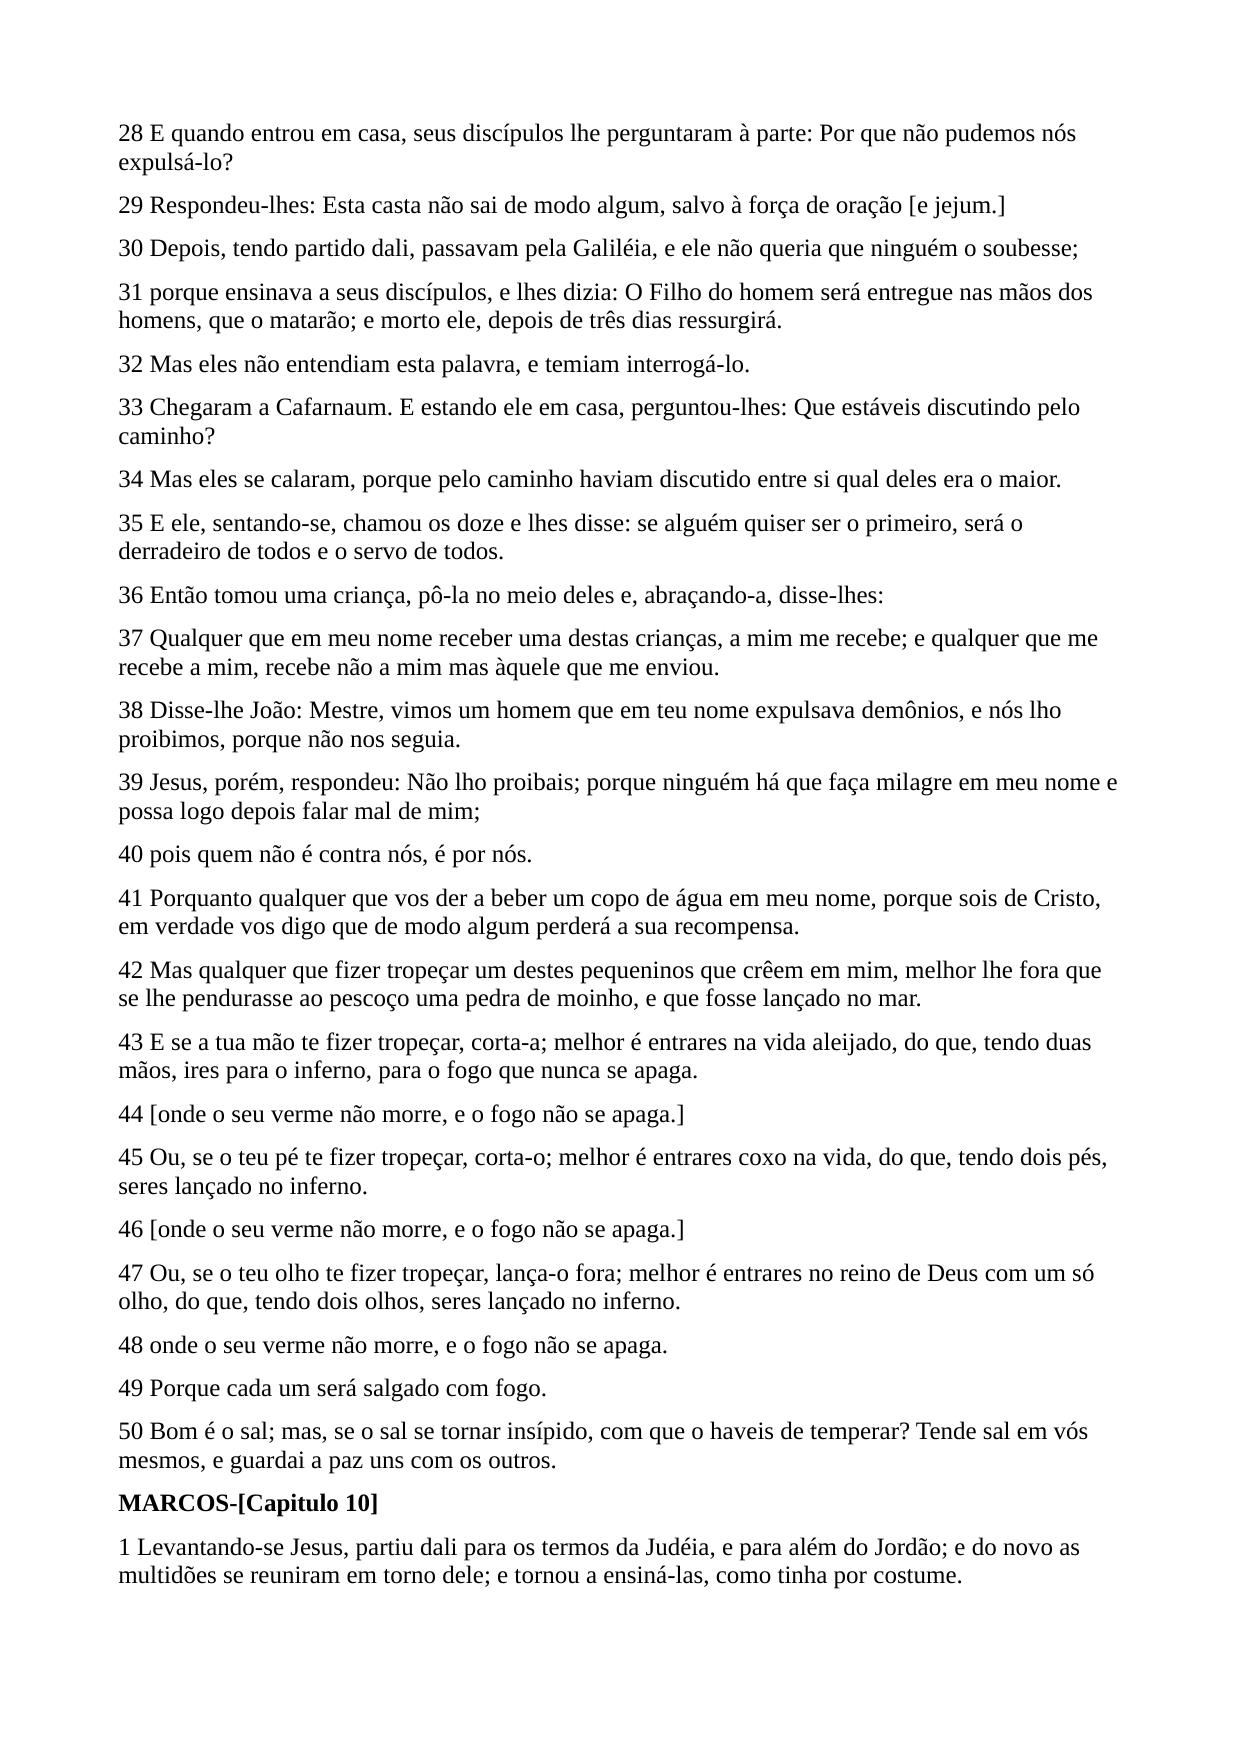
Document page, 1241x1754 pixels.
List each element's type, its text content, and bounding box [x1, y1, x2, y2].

text 41 Porquanto qualquer que vos der a beber um copo de água em meu nome, porque sois de Cristo, em verdade vos digo que de modo algum perderá a sua recompensa. [118, 883, 1122, 940]
text 43 E se a tua mão te fizer tropeçar, corta-a; melhor é entrares na vida aleijado, do que, tendo duas mãos, ires para o inferno, para o fogo que nunca se apaga. [118, 1027, 1122, 1084]
text 38 Disse-lhe João: Mestre, vimos um homem que em teu nome expulsava demônios, e nós lho proibimos, porque não nos seguia. [118, 695, 1122, 753]
text 45 Ou, se o teu pé te fizer tropeçar, corta-o; melhor é entrares coxo na vida, do que, tendo dois pés, seres lançado no inferno. [118, 1142, 1122, 1200]
text 1 Levantando-se Jesus, partiu dali para os termos da Judéia, e para além do Jordão; e do novo as multidões se reuniram em torno dele; e tornou a ensiná-las, como tinha por costume. [118, 1532, 1122, 1589]
text 37 Qualquer que em meu nome receber uma destas crianças, a mim me recebe; e qualquer que me recebe a mim, recebe não a mim mas àquele que me enviou. [118, 623, 1122, 681]
text 29 Respondeu-lhes: Esta casta não sai de modo algum, salvo à força de oração [e jejum.] [118, 190, 1122, 219]
text 44 [onde o seu verme não morre, e o fogo não se apaga.] [118, 1099, 1122, 1128]
text 49 Porque cada um será salgado com fogo. [118, 1373, 1122, 1402]
text 32 Mas eles não entendiam esta palavra, e temiam interrogá-lo. [118, 349, 1122, 378]
text 47 Ou, se o teu olho te fizer tropeçar, lança-o fora; melhor é entrares no reino de Deus com um só olho, do que, tendo dois olhos, seres lançado no inferno. [118, 1258, 1122, 1315]
text 31 porque ensinava a seus discípulos, e lhes dizia: O Filho do homem será entregue nas mãos dos homens, que o matarão; e morto ele, depois de três dias ressurgirá. [118, 277, 1122, 334]
text 33 Chegaram a Cafarnaum. E estando ele em casa, perguntou-lhes: Que estáveis discutindo pelo caminho? [118, 392, 1122, 450]
text 46 [onde o seu verme não morre, e o fogo não se apaga.] [118, 1214, 1122, 1243]
text 50 Bom é o sal; mas, se o sal se tornar insípido, com que o haveis de temperar? Tende sal em vós mesmos, e guardai a paz uns com os outros. [118, 1416, 1122, 1474]
text 42 Mas qualquer que fizer tropeçar um destes pequeninos que crêem em mim, melhor lhe fora que se lhe pendurasse ao pescoço uma pedra de moinho, e que fosse lançado no mar. [118, 955, 1122, 1012]
text 35 E ele, sentando-se, chamou os doze e lhes disse: se alguém quiser ser o primeiro, será o derradeiro de todos e o servo de todos. [118, 508, 1122, 565]
text 34 Mas eles se calaram, porque pelo caminho haviam discutido entre si qual deles era o maior. [118, 464, 1122, 493]
text 30 Depois, tendo partido dali, passavam pela Galiléia, e ele não queria que ninguém o soubesse; [118, 233, 1122, 262]
text MARCOS-[Capitulo 10] [118, 1488, 1122, 1517]
text 40 pois quem não é contra nós, é por nós. [118, 839, 1122, 868]
text 48 onde o seu verme não morre, e o fogo não se apaga. [118, 1330, 1122, 1358]
text 36 Então tomou uma criança, pô-la no meio deles e, abraçando-a, disse-lhes: [118, 580, 1122, 608]
text 39 Jesus, porém, respondeu: Não lho proibais; porque ninguém há que faça milagre em meu nome e possa logo depois falar mal de mim; [118, 767, 1122, 825]
text 28 E quando entrou em casa, seus discípulos lhe perguntaram à parte: Por que não pudemos nós expulsá-lo? [118, 118, 1122, 176]
